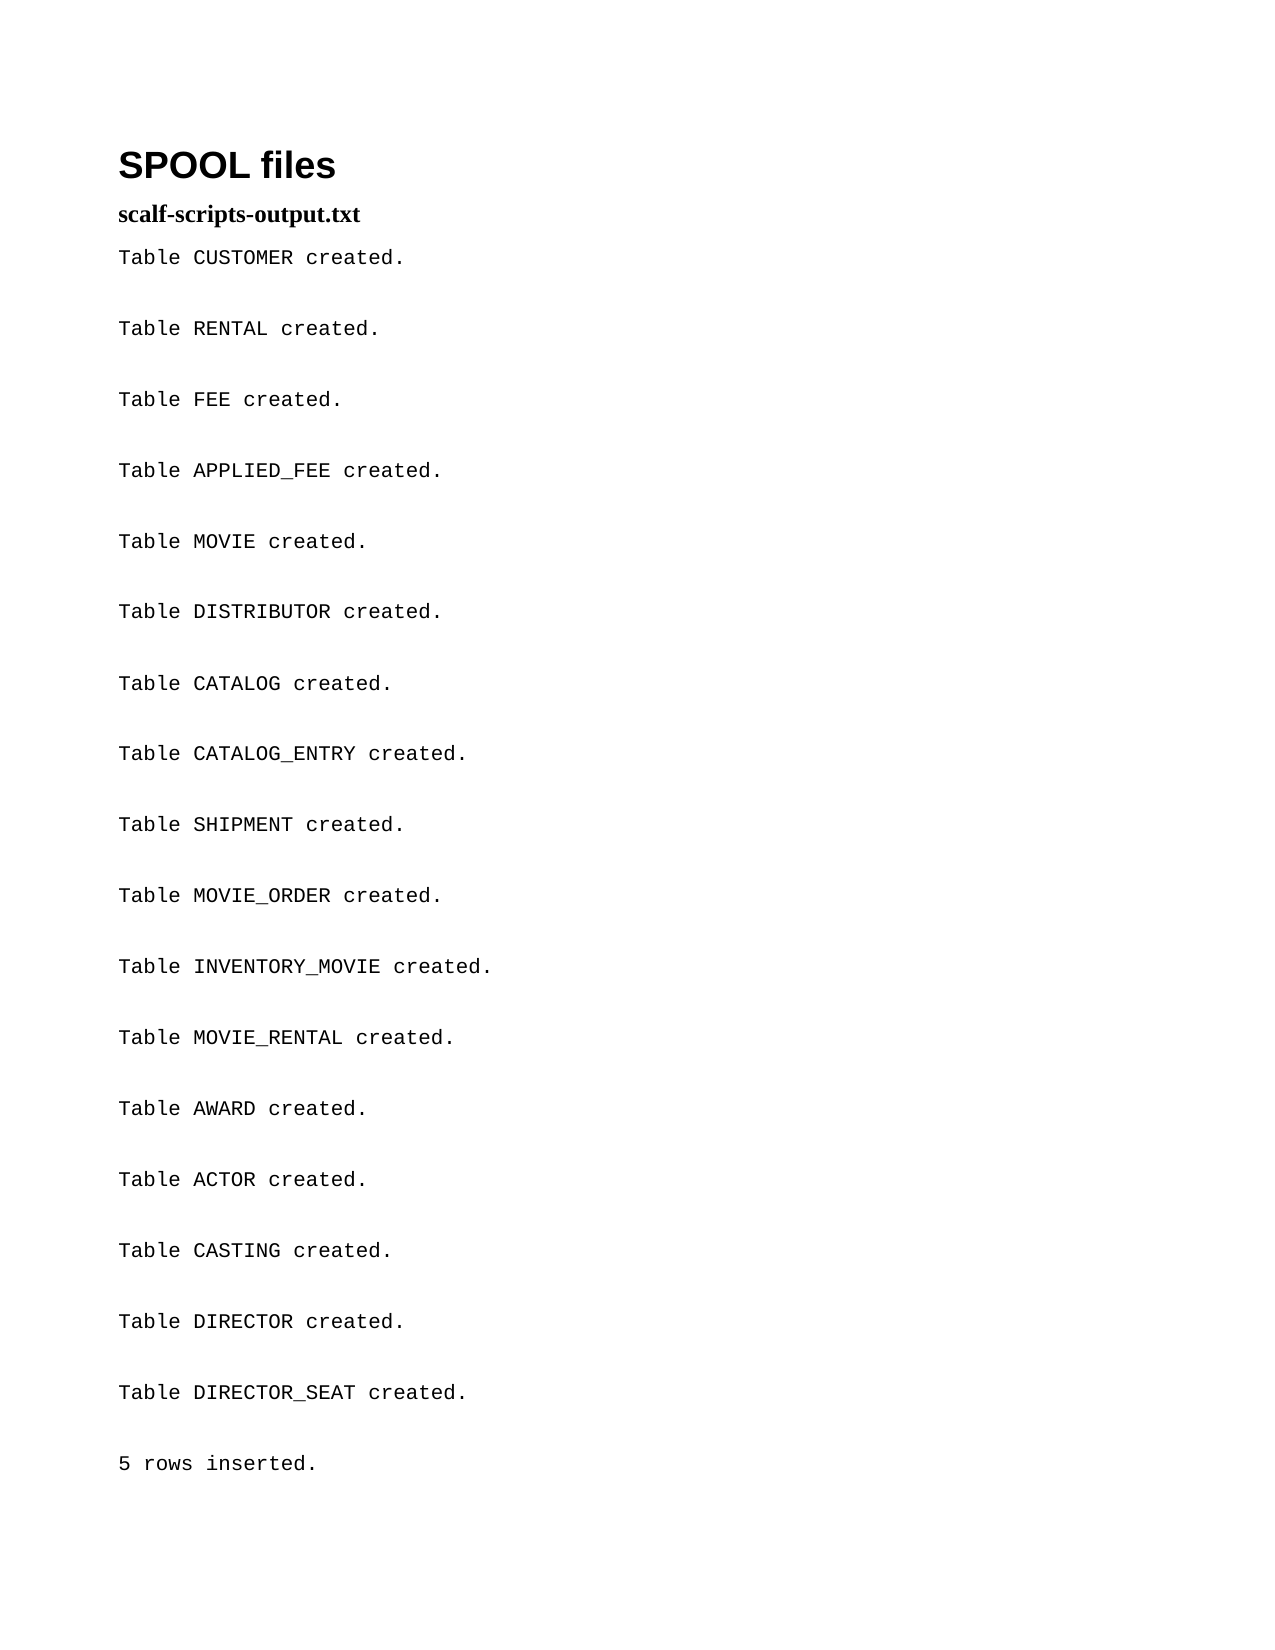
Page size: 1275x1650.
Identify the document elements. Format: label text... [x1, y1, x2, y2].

text Table DISTRIBUTOR created. [118, 602, 1157, 625]
subtitle SPOOL files [118, 143, 1157, 187]
text Table ACTOR created. [118, 1169, 1157, 1193]
text Table MOVIE_ORDER created. [118, 885, 1157, 909]
text scalf-scripts-output.txt [118, 199, 1157, 228]
text Table CASTING created. [118, 1240, 1157, 1264]
text Table DIRECTOR created. [118, 1311, 1157, 1334]
text 5 rows inserted. [118, 1453, 1157, 1476]
text Table MOVIE created. [118, 531, 1157, 554]
text Table SHIPMENT created. [118, 814, 1157, 838]
text Table APPLIED_FEE created. [118, 460, 1157, 483]
text Table CATALOG created. [118, 672, 1157, 696]
text Table MOVIE_RENTAL created. [118, 1027, 1157, 1051]
text Table CUSTOMER created. [118, 247, 1157, 271]
text Table DIRECTOR_SEAT created. [118, 1382, 1157, 1406]
text Table AWARD created. [118, 1098, 1157, 1122]
text Table FEE created. [118, 389, 1157, 412]
text Table CATALOG_ENTRY created. [118, 743, 1157, 767]
text Table INVENTORY_MOVIE created. [118, 956, 1157, 980]
text Table RENTAL created. [118, 318, 1157, 341]
